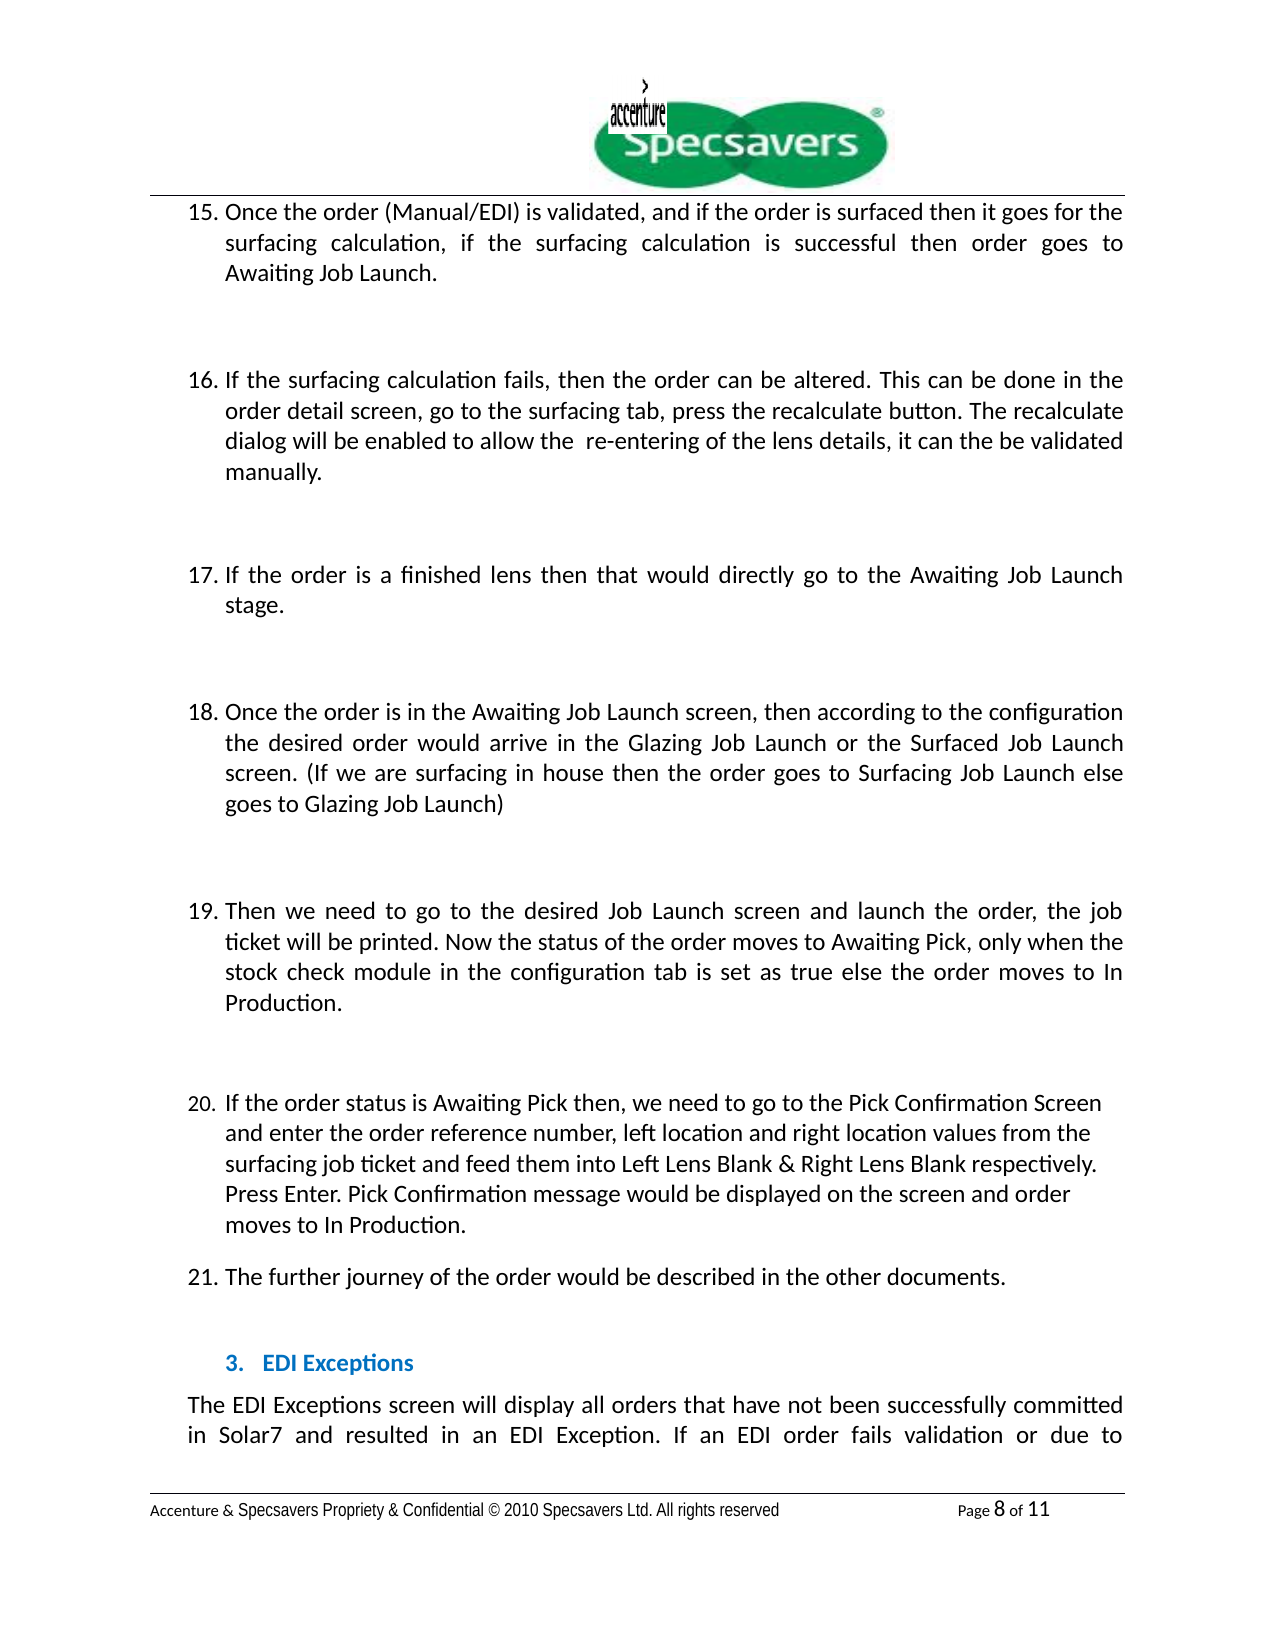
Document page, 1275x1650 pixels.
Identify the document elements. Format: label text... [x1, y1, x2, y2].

list The further journey of the order would be described in the other documents. [187, 1261, 1125, 1292]
list Once the order is in the Awaiting Job Launch screen, then according to the configuration the desired order would arrive in the Glazing Job Launch or the Surfaced Job Launch screen. (If we are surfacing in house then the order goes to Surfacing Job Launch else goes to Glazing Job Launch) [187, 696, 1125, 818]
list If the order is a finished lens then that would directly go to the Awaiting Job Launch stage. [187, 559, 1125, 620]
list The EDI Exceptions screen will display all orders that have not been successfully committed in Solar7 and resulted in an EDI Exception. If an EDI order fails validation or due to [187, 1389, 1125, 1450]
list Once the order (Manual/EDI) is validated, and if the order is surfaced then it goes for the surfacing calculation, if the surfacing calculation is successful then order goes to Awaiting Job Launch. [187, 196, 1125, 288]
list If the order status is Awaiting Pick then, we need to go to the Pick Confirmation Screen and enter the order reference number, left location and right location values from the surfacing job ticket and feed them into Left Lens Blank & Right Lens Blank respectively. Press Enter. Pick Confirmation message would be displayed on the screen and order moves to In Production. [187, 1087, 1125, 1239]
picture [589, 97, 895, 193]
list If the surfacing calculation fails, then the order can be altered. This can be done in the order detail screen, go to the surfacing tab, press the recalculate button. The recalculate dialog will be enabled to allow the re-entering of the lens details, it can the be validated manually. [187, 364, 1125, 487]
list Then we need to go to the desired Job Launch screen and launch the order, the job ticket will be printed. Now the status of the order moves to Awaiting Pick, only when the stock check module in the configuration tab is set as true else the order moves to In Production. [187, 895, 1125, 1017]
subtitle EDI Exceptions [225, 1347, 1125, 1378]
